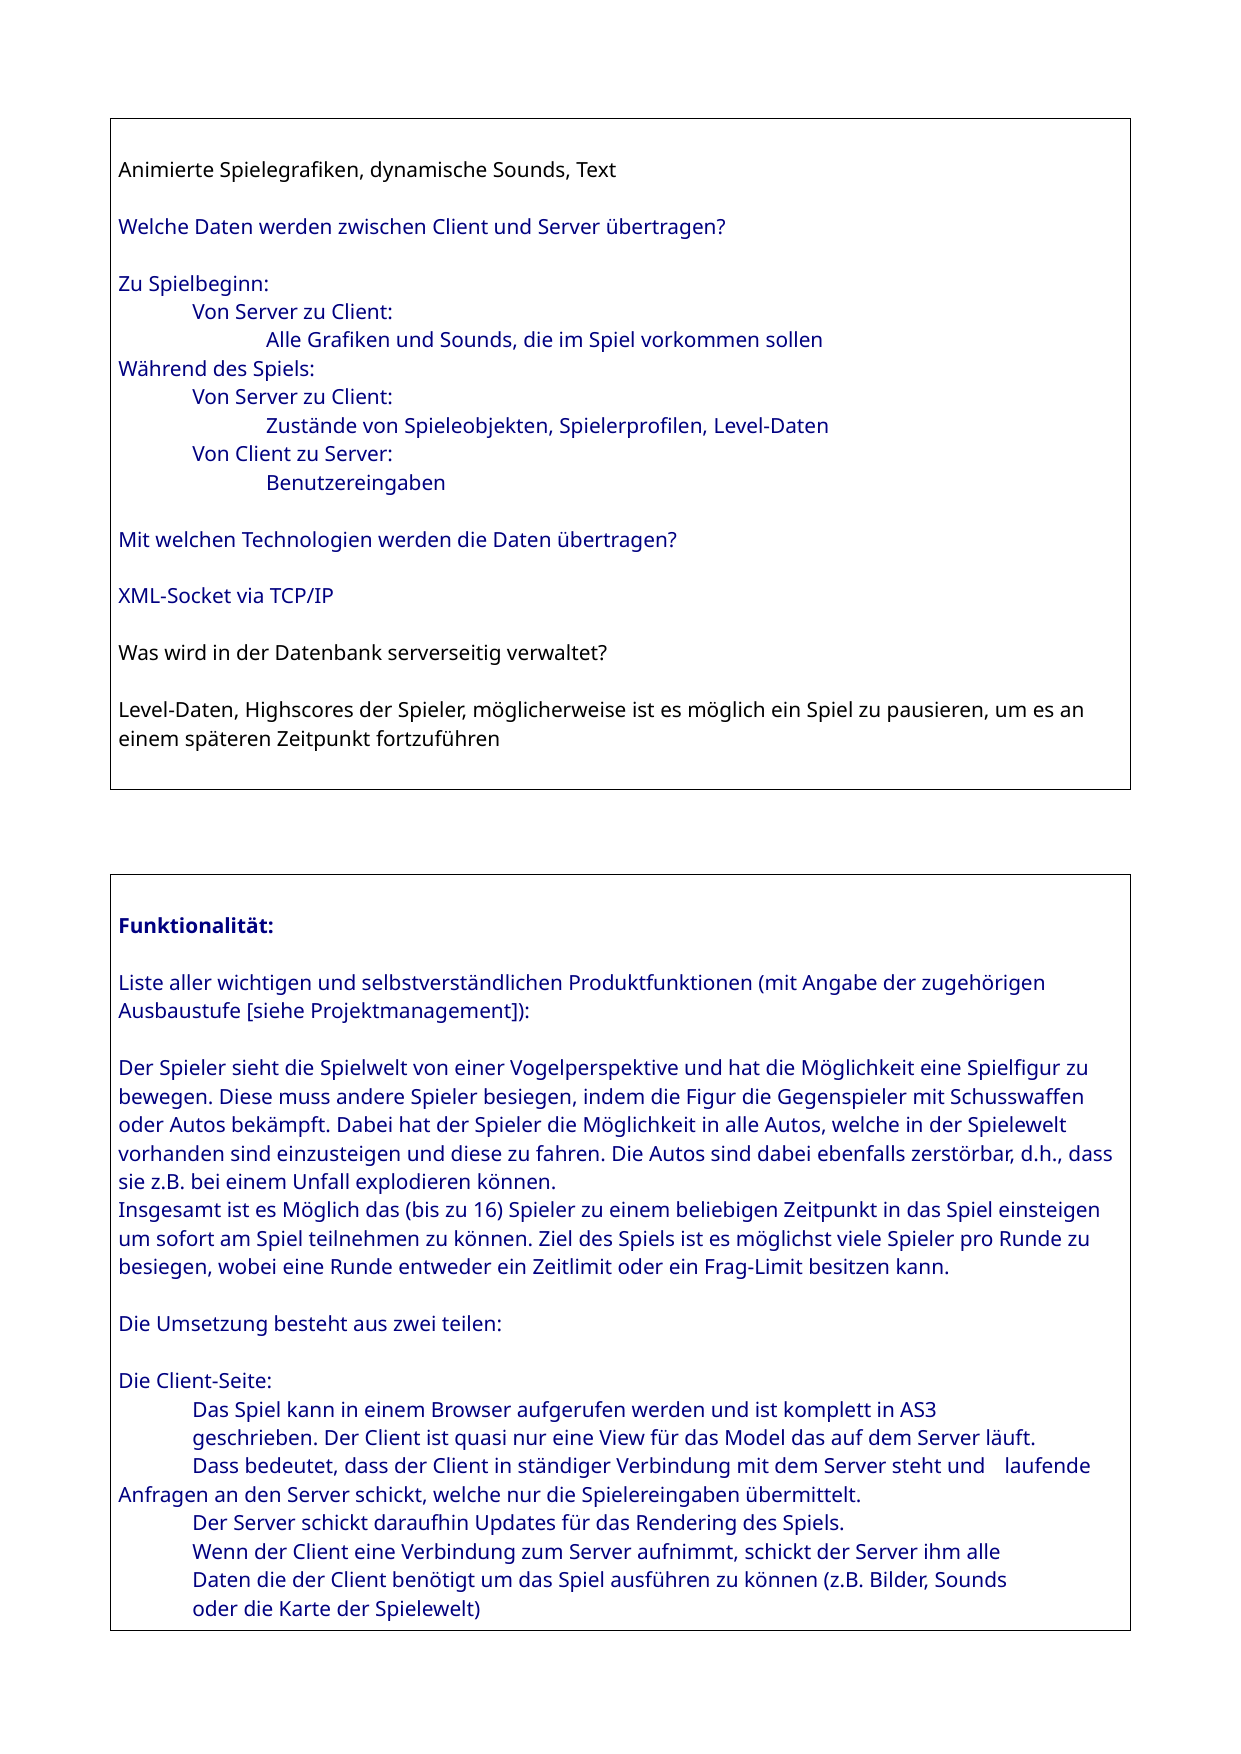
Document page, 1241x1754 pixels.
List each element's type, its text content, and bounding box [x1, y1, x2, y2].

text Liste aller wichtigen und selbstverständlichen Produktfunktionen (mit Angabe der zugehörigen Ausbaustufe [siehe Projektmanagement]): [118, 968, 1122, 1025]
text Das Spiel kann in einem Browser aufgerufen werden und ist komplett in AS3 geschrieben. Der Client ist quasi nur eine View für das Model das auf dem Server läuft. [118, 1395, 1122, 1452]
text Der Server schickt daraufhin Updates für das Rendering des Spiels. [118, 1508, 1122, 1528]
text Von Server zu Client: [118, 297, 1122, 326]
text Level-Daten, Highscores der Spieler, möglicherweise ist es möglich ein Spiel zu pausieren, um es an einem späteren Zeitpunkt fortzuführen [118, 695, 1122, 752]
text XML-Socket via TCP/IP [118, 582, 1122, 610]
text Die Umsetzung besteht aus zwei teilen: [118, 1309, 1122, 1338]
text Zu Spielbeginn: [118, 269, 1122, 297]
text Was wird in der Datenbank serverseitig verwaltet? [118, 638, 1122, 667]
text Wenn der Client eine Verbindung zum Server aufnimmt, schickt der Server ihm alle Daten die der Client benötigt um das Spiel ausführen zu können (z.B. Bilder, Sounds oder die Karte der Spielewelt) [111, 1528, 1130, 1630]
text Die Client-Seite: [118, 1366, 1122, 1395]
text Alle Grafiken und Sounds, die im Spiel vorkommen sollen [118, 326, 1122, 354]
text Zustände von Spieleobjekten, Spielerprofilen, Level-Daten [118, 411, 1122, 439]
text Welche Daten werden zwischen Client und Server übertragen? [118, 212, 1122, 240]
text Während des Spiels: [118, 354, 1122, 382]
text Von Server zu Client: [118, 382, 1122, 411]
text Animierte Spielegrafiken, dynamische Sounds, Text [118, 155, 1122, 183]
text Funktionalität: [118, 911, 1122, 940]
text Benutzereingaben [118, 468, 1122, 496]
text Insgesamt ist es Möglich das (bis zu 16) Spieler zu einem beliebigen Zeitpunkt in das Spiel einsteigen um sofort am Spiel teilnehmen zu können. Ziel des Spiels ist es möglichst viele Spieler pro Runde zu besiegen, wobei eine Runde entweder ein Zeitlimit oder ein Frag-Limit besitzen kann. [118, 1196, 1122, 1281]
text Von Client zu Server: [118, 439, 1122, 468]
text Dass bedeutet, dass der Client in ständiger Verbindung mit dem Server steht und laufende Anfragen an den Server schickt, welche nur die Spielereingaben übermittelt. [118, 1452, 1122, 1508]
text Der Spieler sieht die Spielwelt von einer Vogelperspektive und hat die Möglichkeit eine Spielfigur zu bewegen. Diese muss andere Spieler besiegen, indem die Figur die Gegenspieler mit Schusswaffen oder Autos bekämpft. Dabei hat der Spieler die Möglichkeit in alle Autos, welche in der Spielewelt vorhanden sind einzusteigen und diese zu fahren. Die Autos sind dabei ebenfalls zerstörbar, d.h., dass sie z.B. bei einem Unfall explodieren können. [118, 1053, 1122, 1196]
text Mit welchen Technologien werden die Daten übertragen? [118, 525, 1122, 553]
